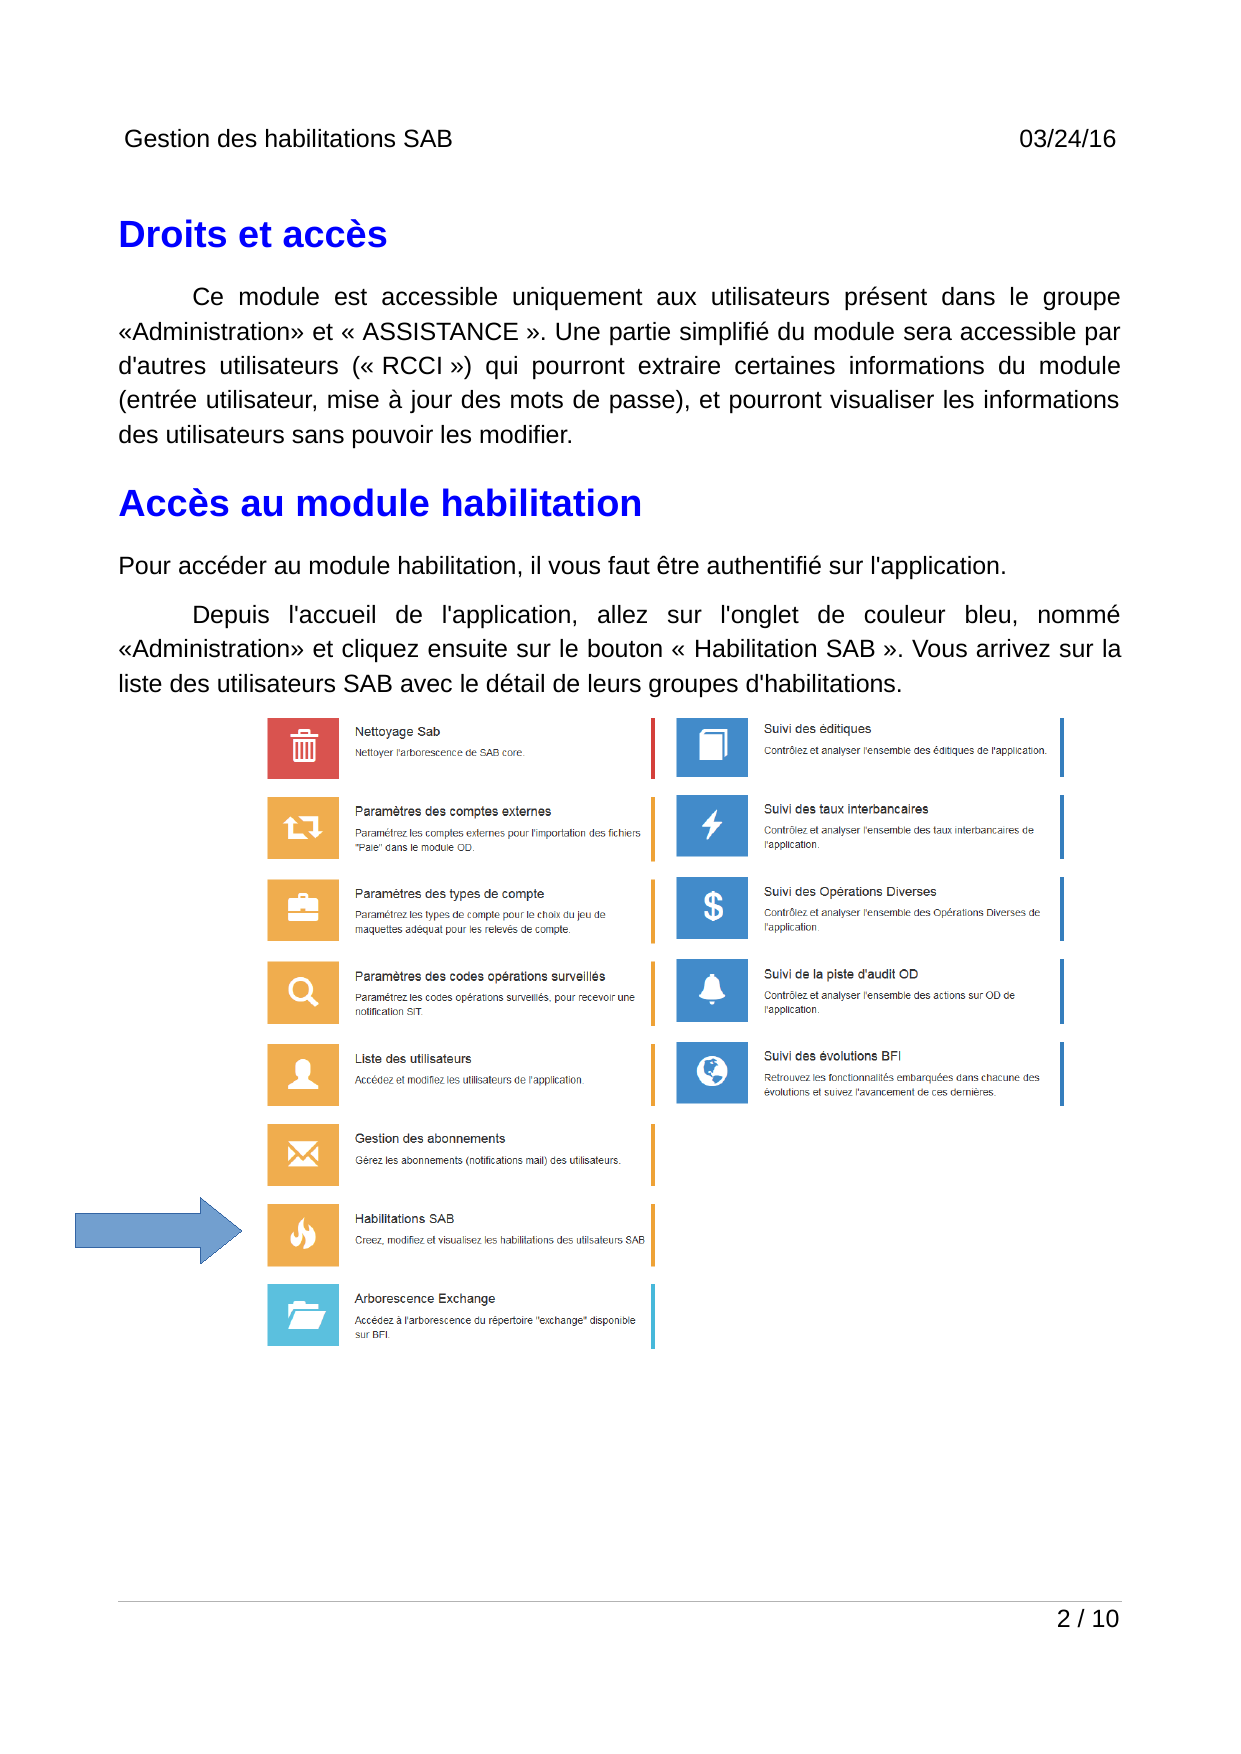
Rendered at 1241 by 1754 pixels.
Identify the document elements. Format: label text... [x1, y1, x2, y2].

text Ce module est accessible uniquement aux utilisateurs présent dans le groupe «Administration» et « ASSISTANCE ». Une partie simplifié du module sera accessible par d'autres utilisateurs (« RCCI ») qui pourront extraire certaines informations du module (entrée utilisateur, mise à jour des mots de passe), et pourront visualiser les informations des utilisateurs sans pouvoir les modifier. [118, 282, 1122, 449]
text Depuis l'accueil de l'application, allez sur l'onglet de couleur bleu, nommé «Administration» et cliquez ensuite sur le bouton « Habilitation SAB ». Vous arrivez sur la liste des utilisateurs SAB avec le détail de leurs groupes d'habilitations. [118, 600, 1122, 698]
subtitle Droits et accès [118, 212, 1122, 255]
picture [118, 718, 1123, 1355]
subtitle Accès au module habilitation [118, 481, 1122, 524]
text Pour accéder au module habilitation, il vous faut être authentifié sur l'application. [118, 551, 1122, 580]
